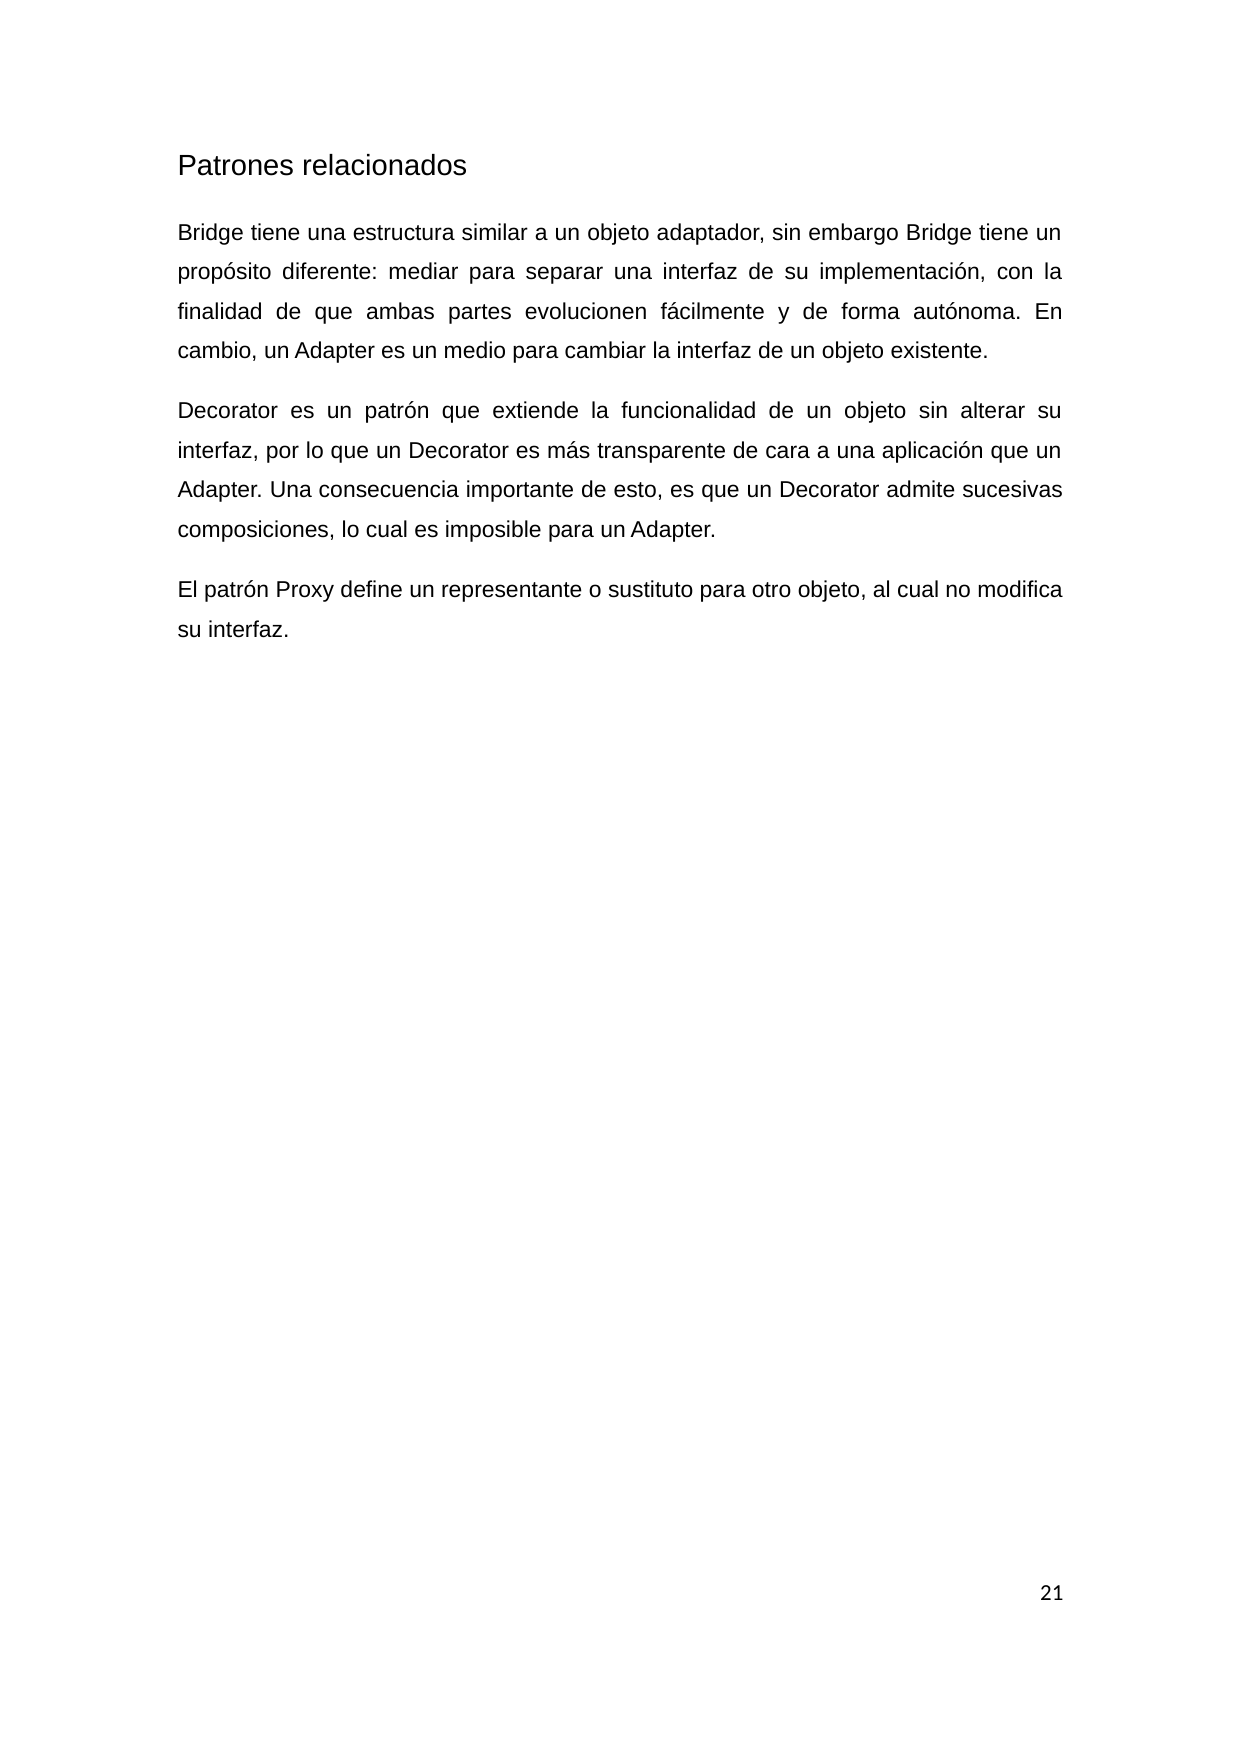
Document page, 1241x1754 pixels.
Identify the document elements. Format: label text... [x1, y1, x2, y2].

text Decorator es un patrón que extiende la funcionalidad de un objeto sin alterar su interfaz, por lo que un Decorator es más transparente de cara a una aplicación que un Adapter. Una consecuencia importante de esto, es que un Decorator admite sucesivas composiciones, lo cual es imposible para un Adapter. [177, 397, 1063, 542]
text Patrones relacionados [177, 148, 1063, 181]
text Bridge tiene una estructura similar a un objeto adaptador, sin embargo Bridge tiene un propósito diferente: mediar para separar una interfaz de su implementación, con la finalidad de que ambas partes evolucionen fácilmente y de forma autónoma. En cambio, un Adapter es un medio para cambiar la interfaz de un objeto existente. [177, 219, 1063, 363]
text El patrón Proxy define un representante o sustituto para otro objeto, al cual no modifica su interfaz. [177, 576, 1063, 642]
